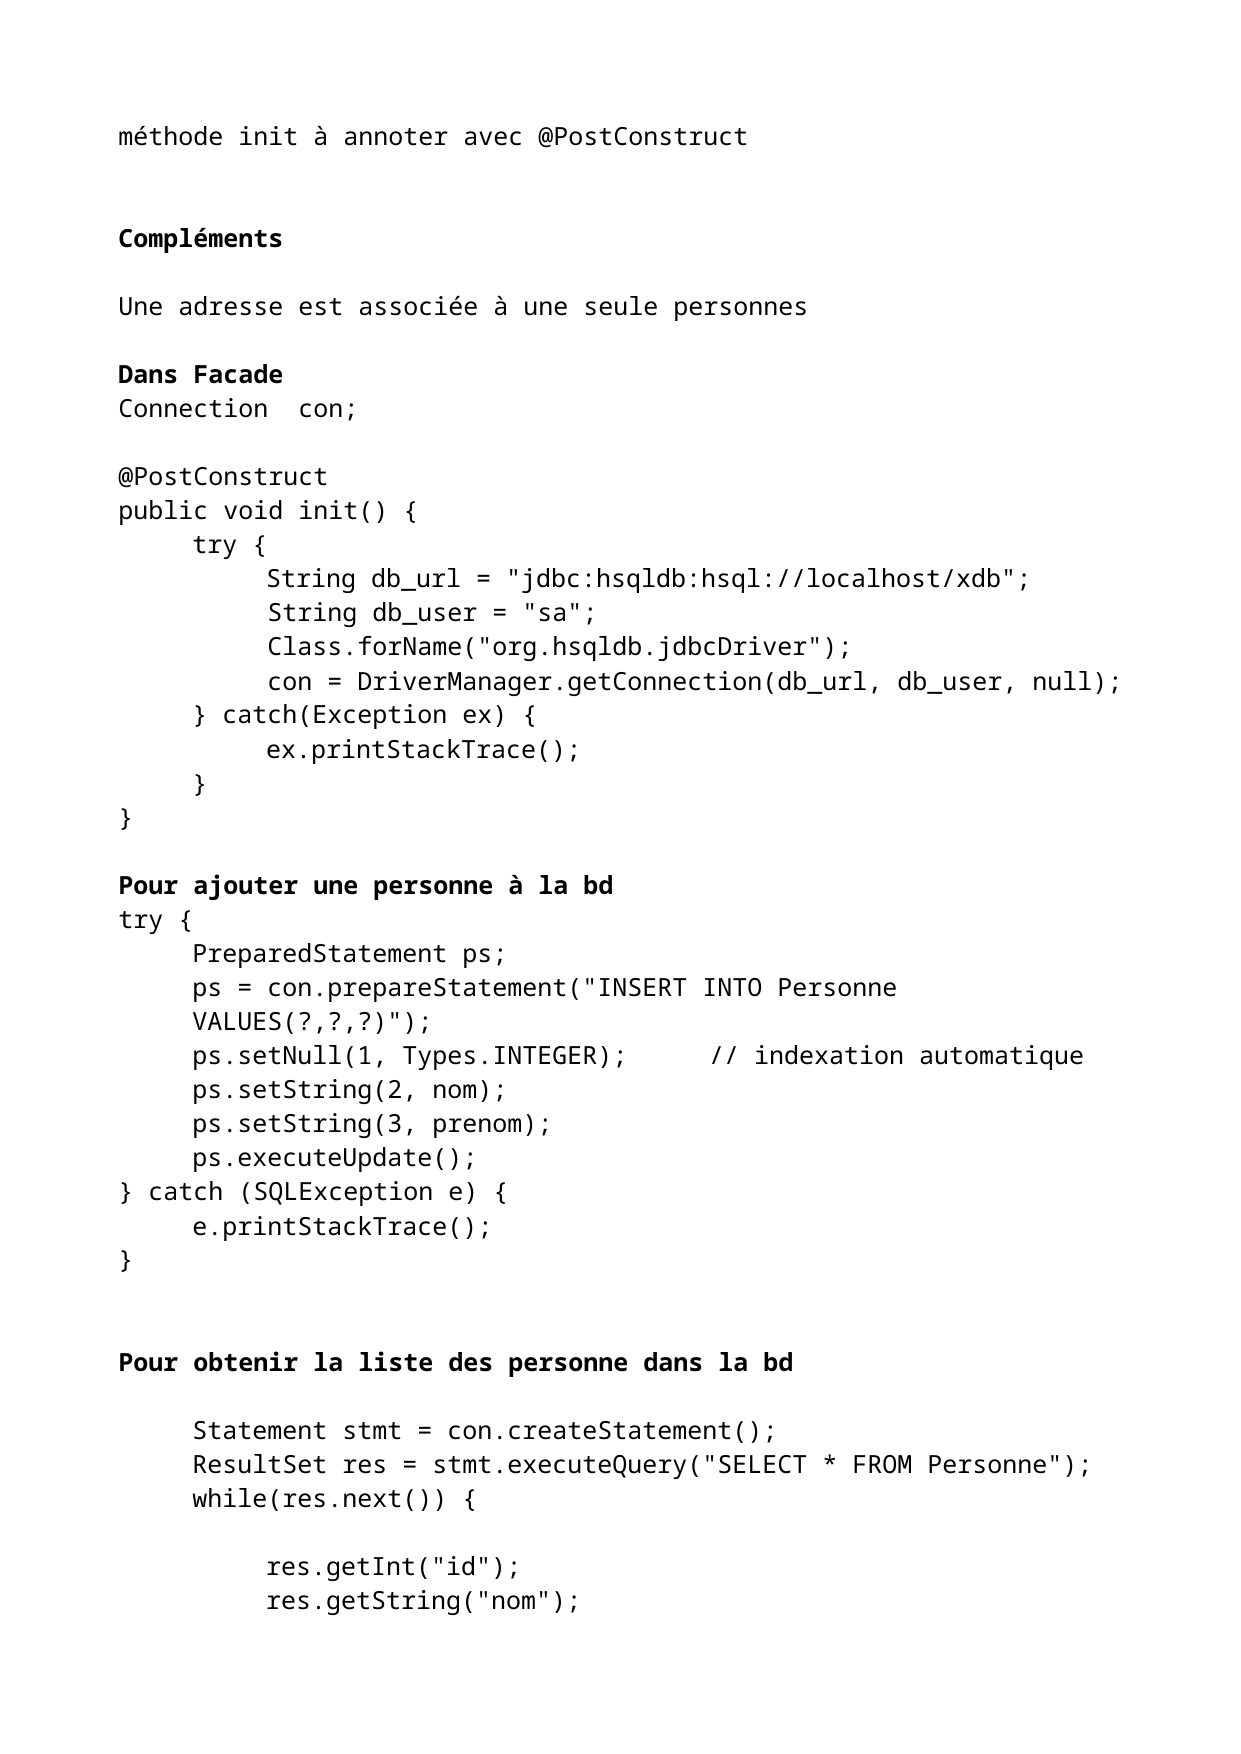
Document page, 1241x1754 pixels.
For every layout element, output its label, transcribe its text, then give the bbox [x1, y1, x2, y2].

text Class.forName("org.hsqldb.jdbcDriver"); [118, 629, 1122, 663]
text } catch (SQLException e) { [118, 1174, 1122, 1208]
text res.getInt("id"); [118, 1549, 1122, 1583]
text try { [118, 902, 1122, 936]
text ex.printStackTrace(); [118, 731, 1122, 765]
text ResultSet res = stmt.executeQuery("SELECT * FROM Personne"); [118, 1447, 1122, 1481]
text String db_url = "jdbc:hsqldb:hsql://localhost/xdb"; [118, 561, 1122, 595]
text e.printStackTrace(); [118, 1208, 1122, 1242]
text ps.setString(2, nom); [118, 1072, 1122, 1106]
text Une adresse est associée à une seule personnes [118, 288, 1122, 322]
text Pour obtenir la liste des personne dans la bd [118, 1344, 1122, 1378]
text try { [118, 527, 1122, 561]
text Connection con; [118, 391, 1122, 425]
text ps.setNull(1, Types.INTEGER); // indexation automatique [118, 1038, 1122, 1072]
text } [118, 1242, 1122, 1276]
text String db_user = "sa"; [118, 595, 1122, 629]
text ps.setString(3, prenom); [118, 1106, 1122, 1140]
text méthode init à annoter avec @PostConstruct [118, 118, 1122, 152]
text @PostConstruct [118, 459, 1122, 493]
text ps = con.prepareStatement("INSERT INTO Personne VALUES(?,?,?)"); [118, 970, 1122, 1038]
text ps.executeUpdate(); [118, 1140, 1122, 1174]
text } [118, 799, 1122, 833]
text con = DriverManager.getConnection(db_url, db_user, null); [118, 663, 1122, 697]
text Dans Facade [118, 357, 1122, 391]
text public void init() { [118, 493, 1122, 527]
text res.getString("nom"); [118, 1583, 1122, 1617]
text Pour ajouter une personne à la bd [118, 867, 1122, 902]
text Statement stmt = con.createStatement(); [118, 1412, 1122, 1447]
text PreparedStatement ps; [118, 936, 1122, 970]
text } [118, 765, 1122, 799]
text } catch(Exception ex) { [118, 697, 1122, 731]
text while(res.next()) { [118, 1481, 1122, 1515]
text Compléments [118, 220, 1122, 254]
